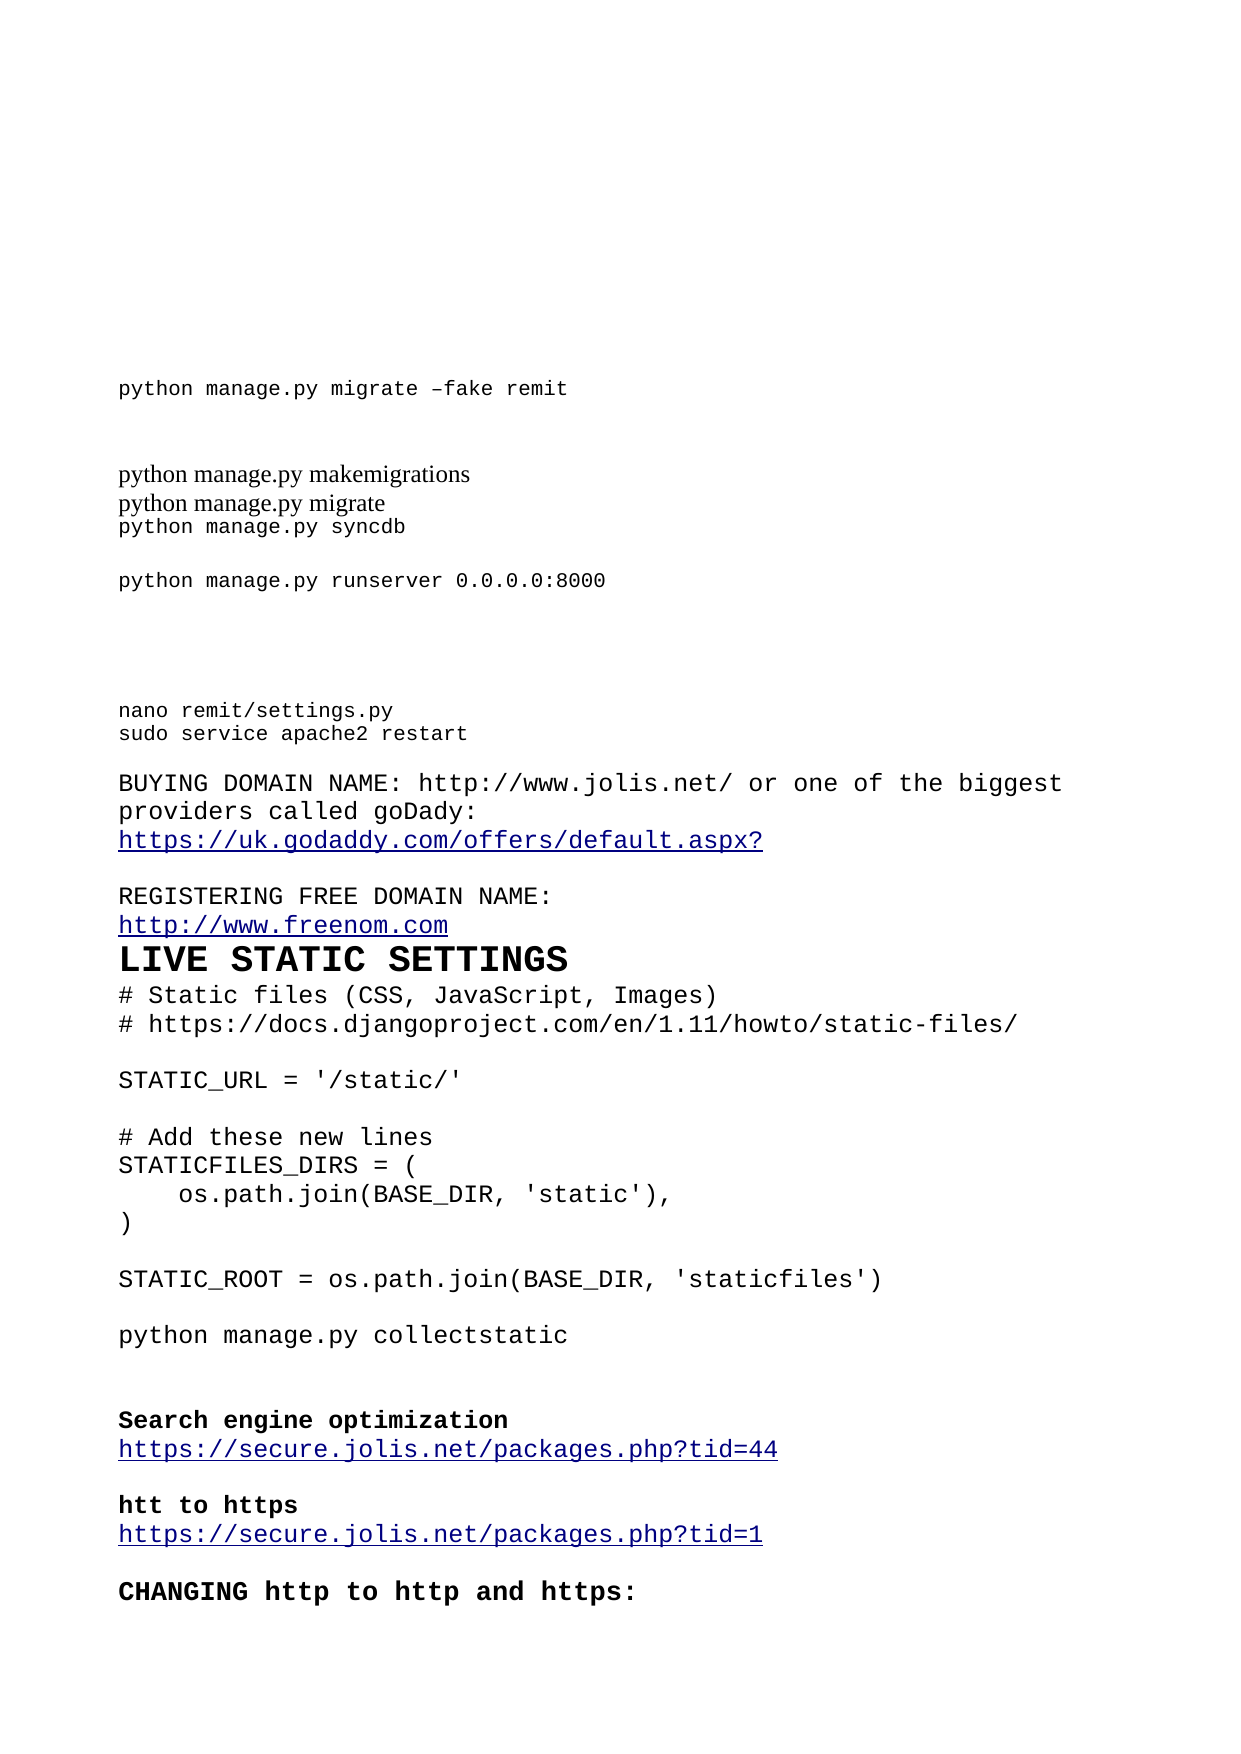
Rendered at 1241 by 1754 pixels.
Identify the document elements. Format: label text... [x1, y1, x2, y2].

text STATIC_ROOT = os.path.join(BASE_DIR, 'staticfiles') [118, 1266, 1122, 1295]
text python manage.py migrate [118, 488, 1122, 517]
text https://secure.jolis.net/packages.php?tid=1 [118, 1521, 1122, 1550]
text REGISTERING FREE DOMAIN NAME: [118, 884, 1122, 912]
text https://secure.jolis.net/packages.php?tid=44 [118, 1436, 1122, 1465]
text # https://docs.djangoproject.com/en/1.11/howto/static-files/ [118, 1011, 1122, 1040]
text STATICFILES_DIRS = ( [118, 1153, 1122, 1181]
text BUYING DOMAIN NAME: http://www.jolis.net/ or one of the biggest providers called goDady: https://uk.godaddy.com/offers/default.aspx? [118, 771, 1122, 856]
text python manage.py makemigrations [118, 459, 1122, 488]
text python manage.py runserver 0.0.0.0:8000 [118, 570, 1122, 593]
text ) [118, 1210, 1122, 1238]
text htt to https [118, 1493, 1122, 1521]
text Search engine optimization [118, 1408, 1122, 1436]
text # Add these new lines [118, 1125, 1122, 1153]
text sudo service apache2 restart [118, 723, 1122, 747]
text http://www.freenom.com [118, 912, 1122, 941]
text python manage.py collectstatic [118, 1323, 1122, 1351]
text python manage.py syncdb [118, 517, 1122, 540]
text CHANGING http to http and https: [118, 1578, 1122, 1609]
text python manage.py migrate –fake remit [118, 378, 1122, 402]
text STATIC_URL = '/static/' [118, 1068, 1122, 1096]
text os.path.join(BASE_DIR, 'static'), [118, 1181, 1122, 1210]
text # Static files (CSS, JavaScript, Images) [118, 983, 1122, 1011]
text LIVE STATIC SETTINGS [118, 941, 1122, 983]
text nano remit/settings.py [118, 699, 1122, 723]
